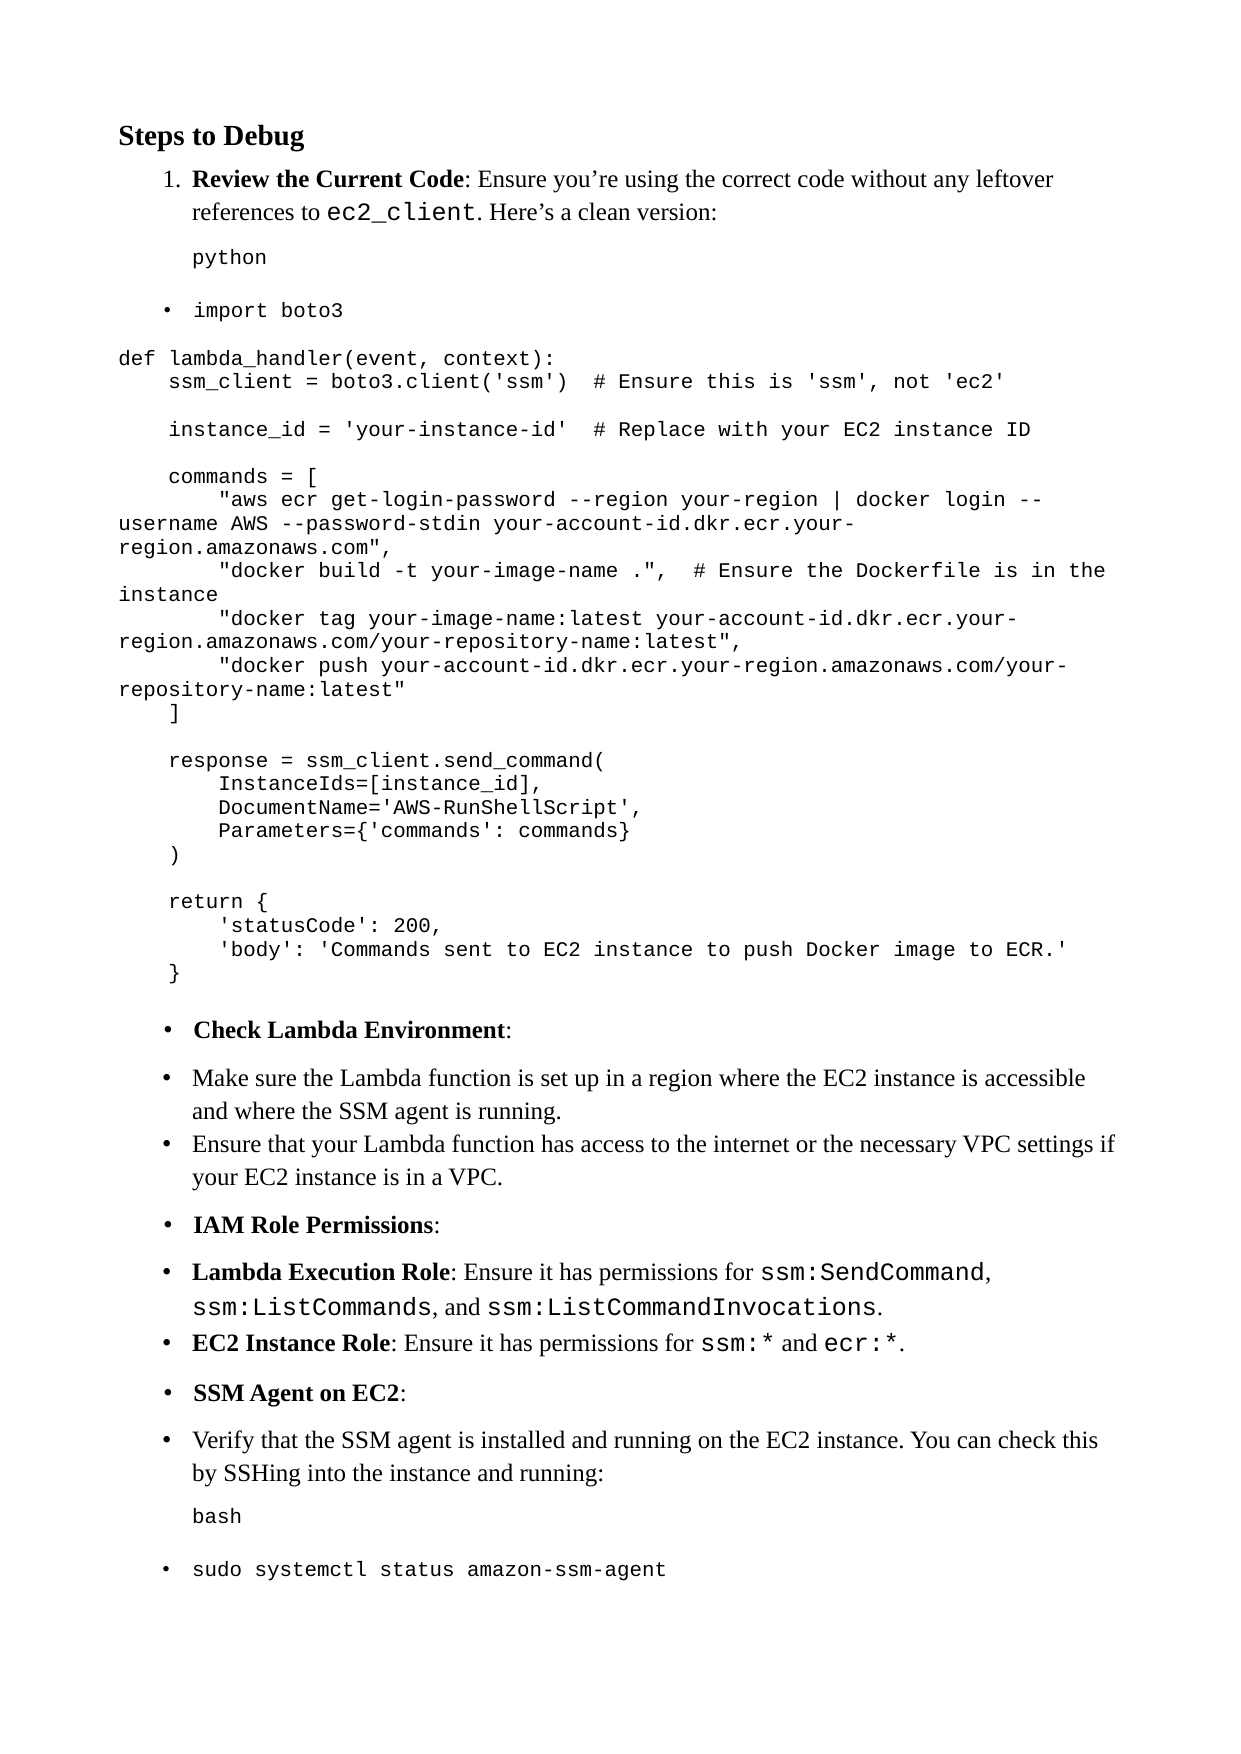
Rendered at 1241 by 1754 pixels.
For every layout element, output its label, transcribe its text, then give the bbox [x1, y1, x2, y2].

text instance_id = 'your-instance-id' # Replace with your EC2 instance ID [118, 418, 1122, 442]
text "aws ecr get-login-password --region your-region | docker login --username AWS --password-stdin your-account-id.dkr.ecr.your-region.amazonaws.com", [118, 489, 1122, 560]
text return { [118, 891, 1122, 915]
list SSM Agent on EC2: [164, 1378, 1122, 1407]
text "docker tag your-image-name:latest your-account-id.dkr.ecr.your-region.amazonaws.com/your-repository-name:latest", [118, 608, 1122, 655]
text InstanceIds=[instance_id], [118, 773, 1122, 797]
list Lambda Execution Role: Ensure it has permissions for ssm:SendCommand, ssm:ListCommands, and ssm:ListCommandInvocations. [162, 1257, 1122, 1323]
list Make sure the Lambda function is set up in a region where the EC2 instance is accessible and where the SSM agent is running. [162, 1063, 1122, 1125]
text "docker build -t your-image-name .", # Ensure the Dockerfile is in the instance [118, 560, 1122, 608]
list Check Lambda Environment: [164, 1016, 1122, 1044]
list sudo systemctl status amazon-ssm-agent [162, 1559, 1122, 1583]
text ssm_client = boto3.client('ssm') # Ensure this is 'ssm', not 'ec2' [118, 371, 1122, 395]
text 'statusCode': 200, [118, 915, 1122, 939]
list IAM Role Permissions: [164, 1210, 1122, 1238]
text response = ssm_client.send_command( [118, 749, 1122, 773]
list Verify that the SSM agent is installed and running on the EC2 instance. You can check this by SSHing into the instance and running: [162, 1426, 1122, 1487]
list python [162, 247, 1122, 271]
list bash [162, 1506, 1122, 1530]
list Ensure that your Lambda function has access to the internet or the necessary VPC settings if your EC2 instance is in a VPC. [162, 1129, 1122, 1191]
text ] [118, 702, 1122, 726]
text } [118, 962, 1122, 986]
text Parameters={'commands': commands} [118, 821, 1122, 844]
text ) [118, 844, 1122, 868]
text def lambda_handler(event, context): [118, 348, 1122, 371]
text DocumentName='AWS-RunShellScript', [118, 797, 1122, 821]
list EC2 Instance Role: Ensure it has permissions for ssm:* and ecr:*. [162, 1328, 1122, 1359]
text "docker push your-account-id.dkr.ecr.your-region.amazonaws.com/your-repository-name:latest" [118, 655, 1122, 702]
list import boto3 [164, 300, 1122, 324]
text 'body': 'Commands sent to EC2 instance to push Docker image to ECR.' [118, 939, 1122, 962]
subtitle Steps to Debug [118, 118, 1122, 152]
text commands = [ [118, 466, 1122, 489]
list Review the Current Code: Ensure you’re using the correct code without any leftover references to ec2_client. Here’s a clean version: [162, 164, 1122, 228]
